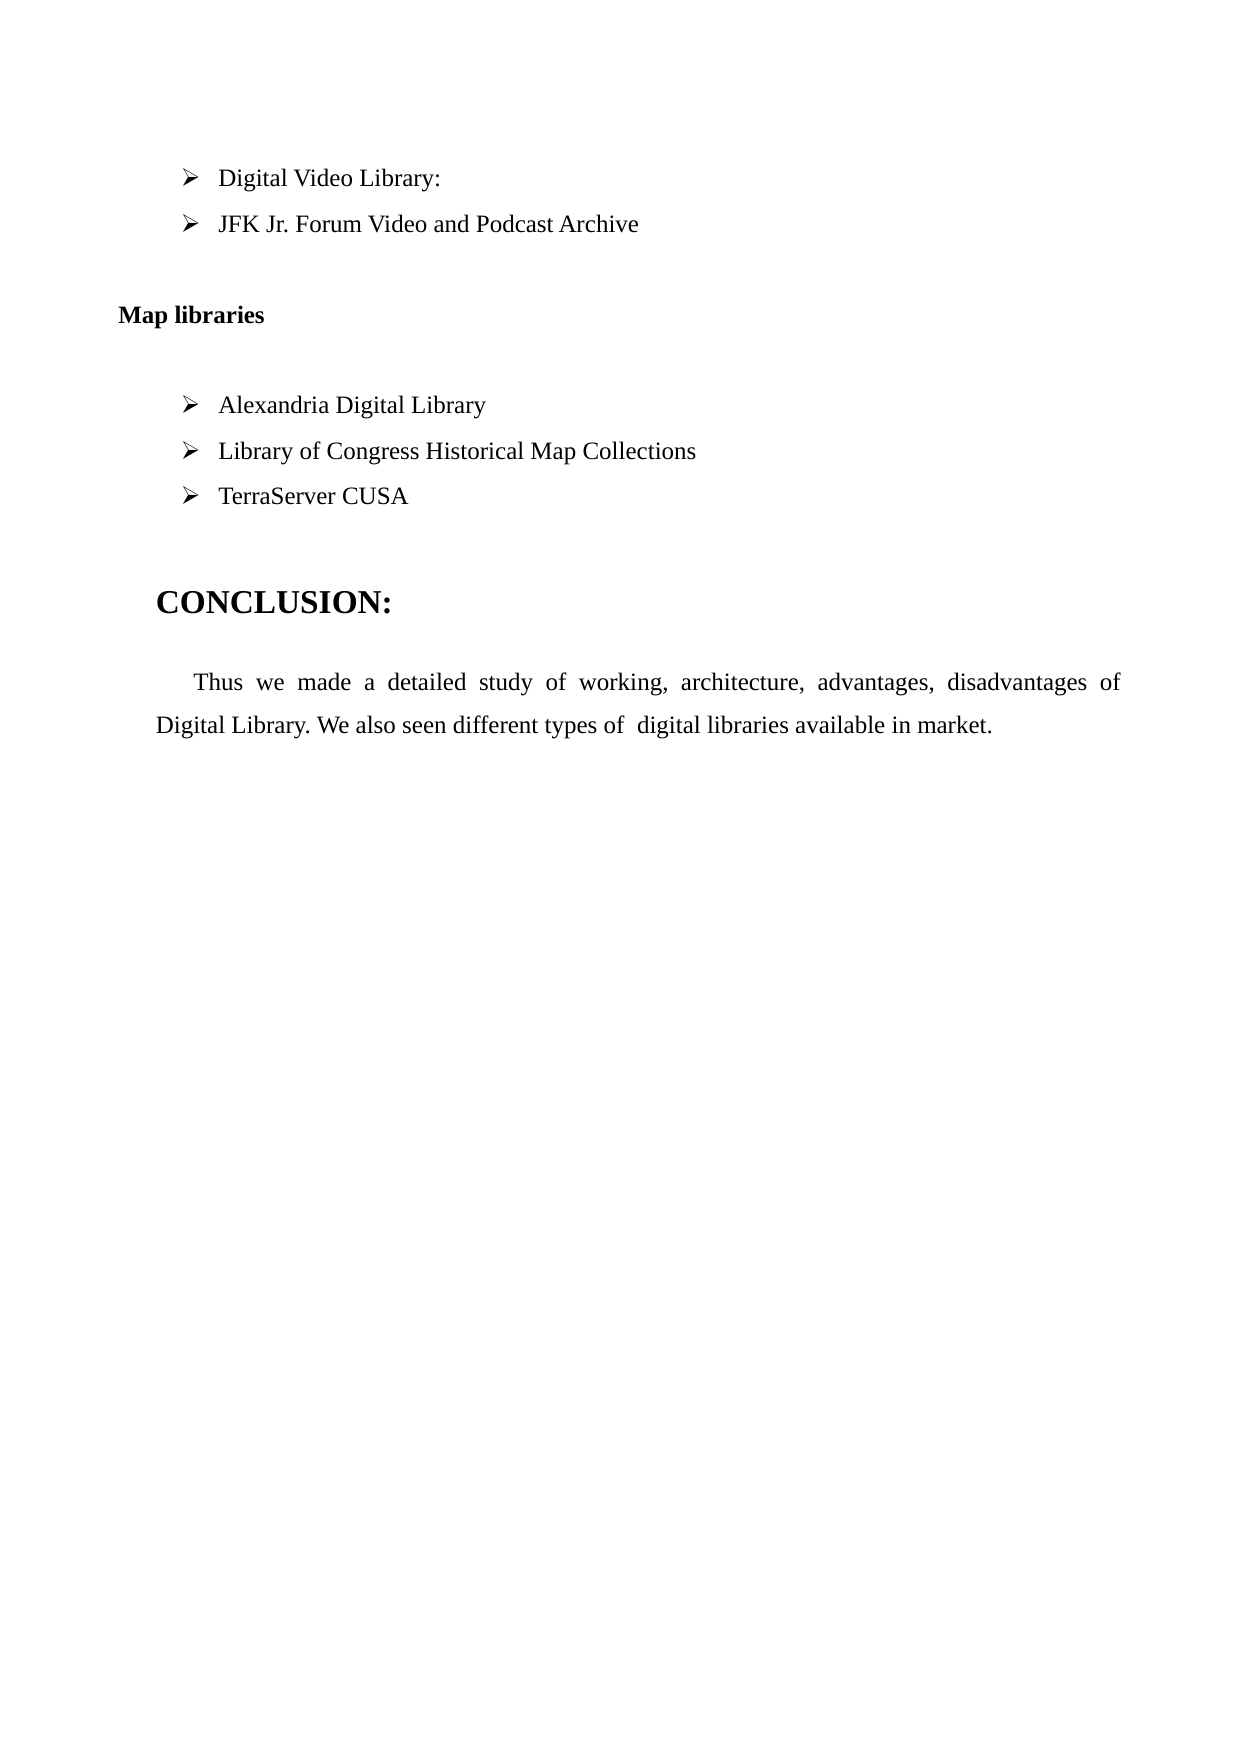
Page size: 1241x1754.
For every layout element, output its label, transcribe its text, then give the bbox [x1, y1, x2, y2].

text Map libraries [118, 300, 1122, 328]
list Library of Congress Historical Map Collections [181, 436, 1122, 465]
text CONCLUSION: [156, 583, 1122, 621]
list Digital Video Library: [181, 163, 1122, 192]
list Alexandria Digital Library [181, 391, 1122, 419]
text Thus we made a detailed study of working, architecture, advantages, disadvantages of Digital Library. We also seen different types of digital libraries available in market. [156, 667, 1122, 739]
list JFK Jr. Forum Video and Podcast Archive [181, 209, 1122, 238]
list TerraServer CUSA [181, 481, 1122, 510]
